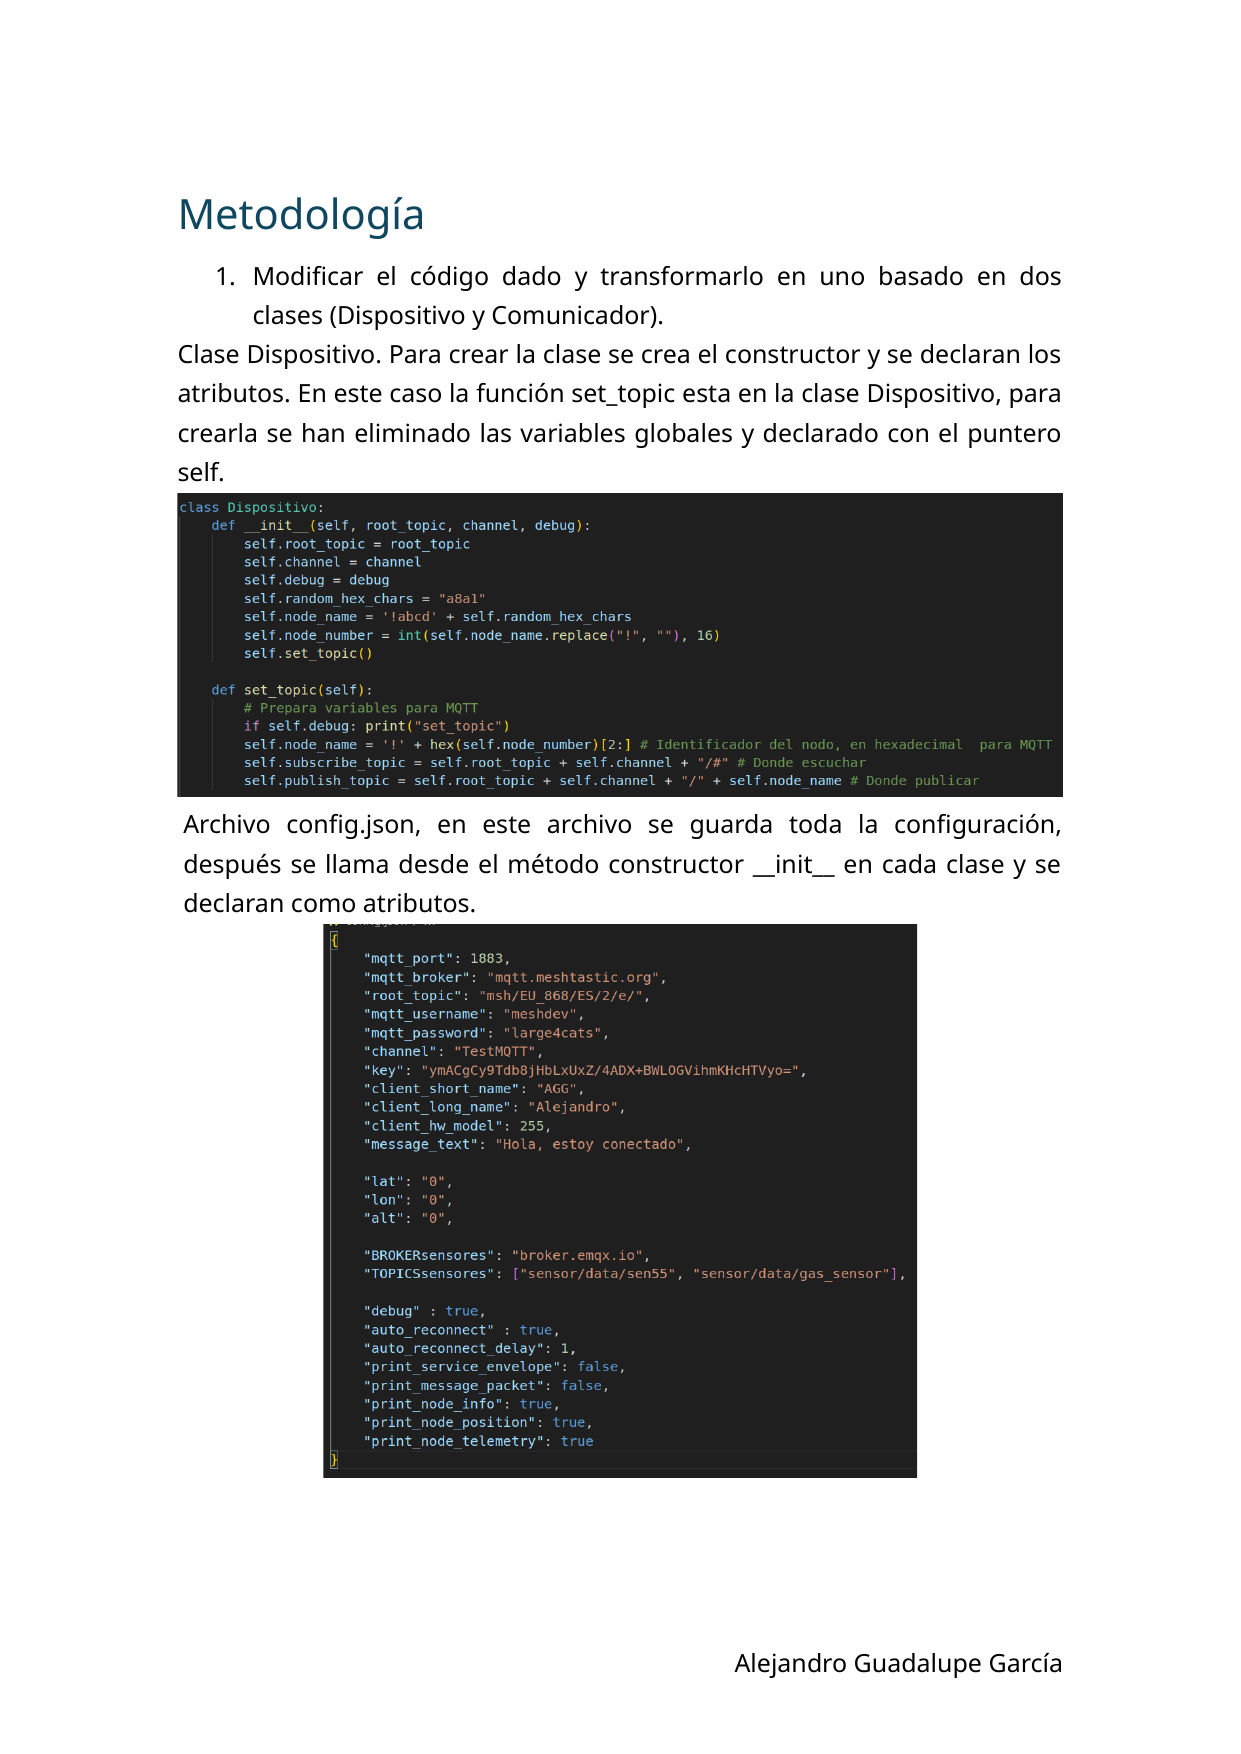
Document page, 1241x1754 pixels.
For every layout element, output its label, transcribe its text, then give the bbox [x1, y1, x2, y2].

list Modificar el código dado y transformarlo en uno basado en dos clases (Dispositivo y Comunicador). [215, 259, 1063, 332]
picture [177, 493, 1063, 797]
picture [323, 924, 918, 1478]
subtitle Metodología [177, 185, 1063, 242]
list Clase Dispositivo. Para crear la clase se crea el constructor y se declaran los atributos. En este caso la función set_topic esta en la clase Dispositivo, para crearla se han eliminado las variables globales y declarado con el puntero self. [177, 337, 1063, 488]
list Archivo config.json, en este archivo se guarda toda la configuración, después se llama desde el método constructor __init__ en cada clase y se declaran como atributos. [183, 797, 1063, 919]
